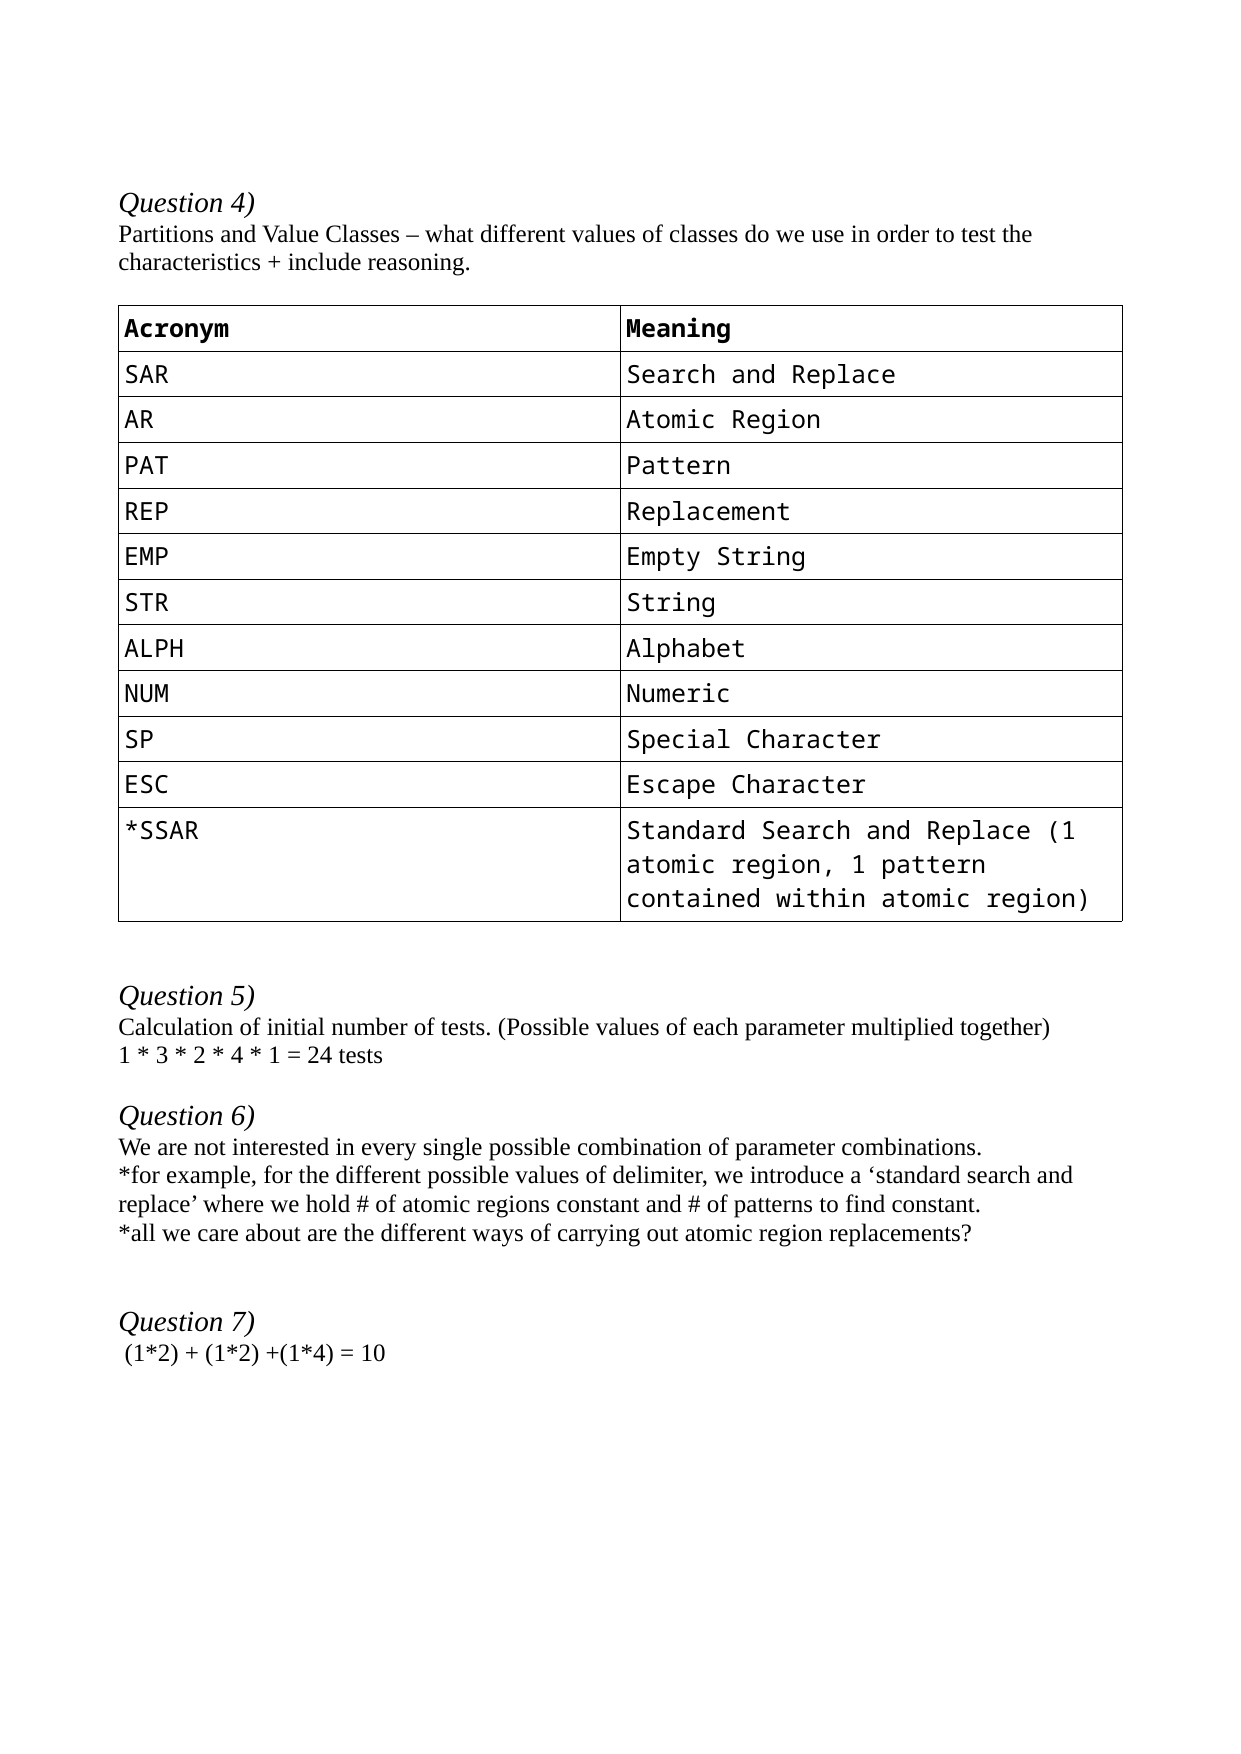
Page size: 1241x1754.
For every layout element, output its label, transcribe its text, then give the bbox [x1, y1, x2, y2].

table_cell Atomic Region [621, 397, 1122, 442]
table_cell Escape Character [621, 762, 1122, 807]
text Partitions and Value Classes – what different values of classes do we use in order to test the characteristics + include reasoning. [118, 219, 1122, 276]
table_cell Special Character [621, 717, 1122, 761]
table_cell Search and Replace [621, 352, 1122, 396]
table_header Meaning [621, 306, 1122, 351]
table_header Acronym [119, 306, 620, 351]
table_cell Numeric [621, 671, 1122, 716]
table_cell *SSAR [119, 808, 620, 921]
table_cell PAT [119, 443, 620, 487]
table_cell Alphabet [621, 625, 1122, 670]
table_cell REP [119, 489, 620, 533]
table_cell ALPH [119, 625, 620, 670]
table_cell STR [119, 580, 620, 624]
table_cell String [621, 580, 1122, 624]
table_cell AR [119, 397, 620, 442]
table_cell Replacement [621, 489, 1122, 533]
text Question 7) [118, 1304, 1122, 1338]
text (1*2) + (1*2) +(1*4) = 10 [118, 1338, 1122, 1366]
text Calculation of initial number of tests. (Possible values of each parameter multiplied together) [118, 1012, 1122, 1041]
table_cell SAR [119, 352, 620, 396]
text 1 * 3 * 2 * 4 * 1 = 24 tests [118, 1041, 1122, 1069]
table_cell Pattern [621, 443, 1122, 487]
text Question 5) [118, 978, 1122, 1012]
table_cell NUM [119, 671, 620, 716]
text We are not interested in every single possible combination of parameter combinations. [118, 1132, 1122, 1160]
text Question 6) [118, 1098, 1122, 1132]
table_cell EMP [119, 534, 620, 579]
table_cell Standard Search and Replace (1 atomic region, 1 pattern contained within atomic region) [621, 808, 1122, 921]
table_cell ESC [119, 762, 620, 807]
table_cell Empty String [621, 534, 1122, 579]
table_cell SP [119, 717, 620, 761]
text Question 4) [118, 185, 1122, 219]
text *all we care about are the different ways of carrying out atomic region replacements? [118, 1218, 1122, 1247]
text *for example, for the different possible values of delimiter, we introduce a ‘standard search and replace’ where we hold # of atomic regions constant and # of patterns to find constant. [118, 1160, 1122, 1218]
